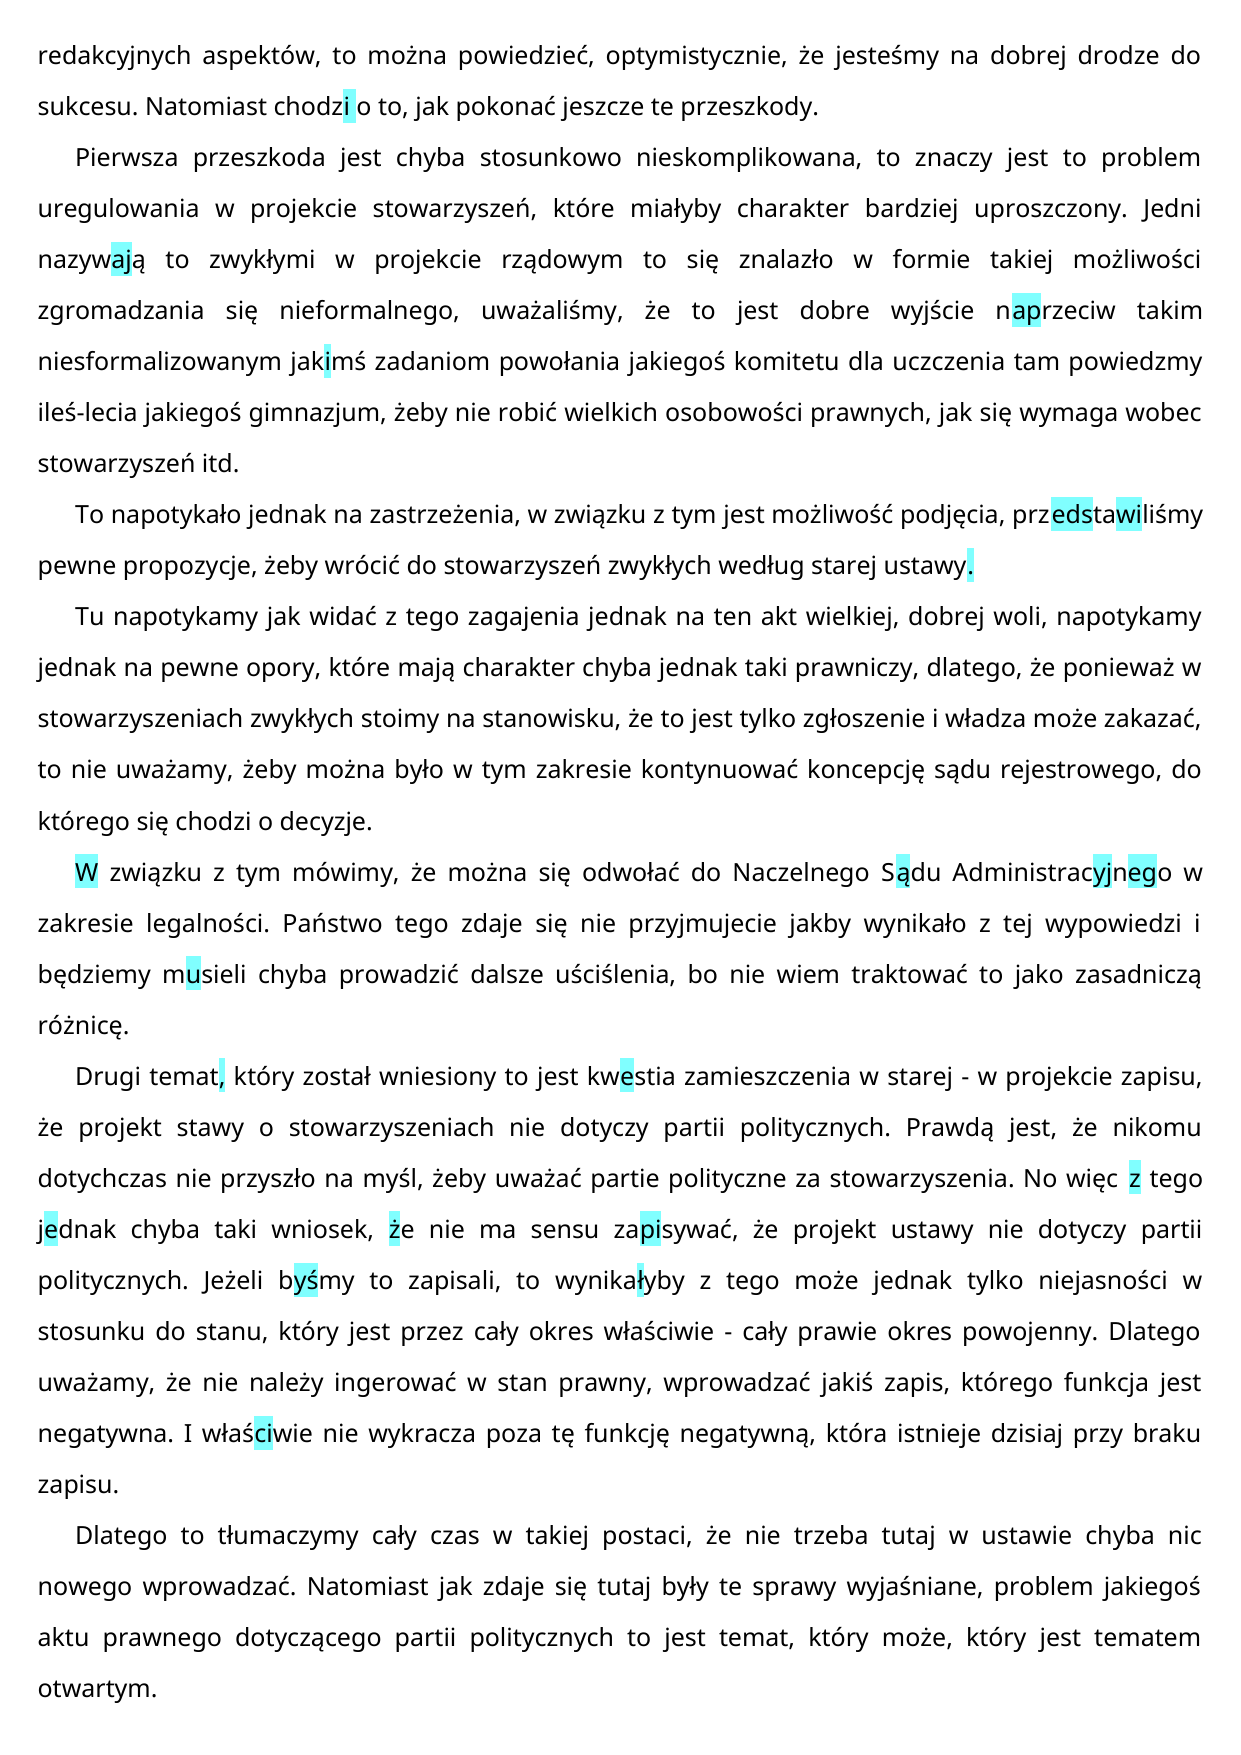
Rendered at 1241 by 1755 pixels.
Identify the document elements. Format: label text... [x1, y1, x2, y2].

text W związku z tym mówimy, że można się odwołać do Naczelnego Sądu Administracyjnego w zakresie legalności. Państwo tego zdaje się nie przyjmujecie jakby wynikało z tej wypowiedzi i będziemy musieli chyba prowadzić dalsze uściślenia, bo nie wiem traktować to jako zasadniczą różnicę. [37, 854, 1203, 1041]
text redakcyjnych aspektów, to można powiedzieć, optymistycznie, że jesteśmy na dobrej drodze do sukcesu. Natomiast chodzi o to, jak pokonać jeszcze te przeszkody. [37, 37, 1203, 123]
text Pierwsza przeszkoda jest chyba stosunkowo nieskomplikowana, to znaczy jest to problem uregulowania w projekcie stowarzyszeń, które miałyby charakter bardziej uproszczony. Jedni nazywają to zwykłymi w projekcie rządowym to się znalazło w formie takiej możliwości zgromadzania się nieformalnego, uważaliśmy, że to jest dobre wyjście naprzeciw takim niesformalizowanym jakimś zadaniom powołania jakiegoś komitetu dla uczczenia tam powiedzmy ileś-lecia jakiegoś gimnazjum, żeby nie robić wielkich osobowości prawnych, jak się wymaga wobec stowarzyszeń itd. [37, 139, 1203, 480]
text Drugi temat, który został wniesiony to jest kwestia zamieszczenia w starej - w projekcie zapisu, że projekt stawy o stowarzyszeniach nie dotyczy partii politycznych. Prawdą jest, że nikomu dotychczas nie przyszło na myśl, żeby uważać partie polityczne za stowarzyszenia. No więc z tego jednak chyba taki wniosek, że nie ma sensu zapisywać, że projekt ustawy nie dotyczy partii politycznych. Jeżeli byśmy to zapisali, to wynikałyby z tego może jednak tylko niejasności w stosunku do stanu, który jest przez cały okres właściwie - cały prawie okres powojenny. Dlatego uważamy, że nie należy ingerować w stan prawny, wprowadzać jakiś zapis, którego funkcja jest negatywna. I właściwie nie wykracza poza tę funkcję negatywną, która istnieje dzisiaj przy braku zapisu. [37, 1058, 1203, 1501]
text Dlatego to tłumaczymy cały czas w takiej postaci, że nie trzeba tutaj w ustawie chyba nic nowego wprowadzać. Natomiast jak zdaje się tutaj były te sprawy wyjaśniane, problem jakiegoś aktu prawnego dotyczącego partii politycznych to jest temat, który może, który jest tematem otwartym. [37, 1518, 1203, 1705]
text To napotykało jednak na zastrzeżenia, w związku z tym jest możliwość podjęcia, przedstawiliśmy pewne propozycje, żeby wrócić do stowarzyszeń zwykłych według starej ustawy. [37, 497, 1203, 582]
text Tu napotykamy jak widać z tego zagajenia jednak na ten akt wielkiej, dobrej woli, napotykamy jednak na pewne opory, które mają charakter chyba jednak taki prawniczy, dlatego, że ponieważ w stowarzyszeniach zwykłych stoimy na stanowisku, że to jest tylko zgłoszenie i władza może zakazać, to nie uważamy, żeby można było w tym zakresie kontynuować koncepcję sądu rejestrowego, do którego się chodzi o decyzje. [37, 599, 1203, 837]
